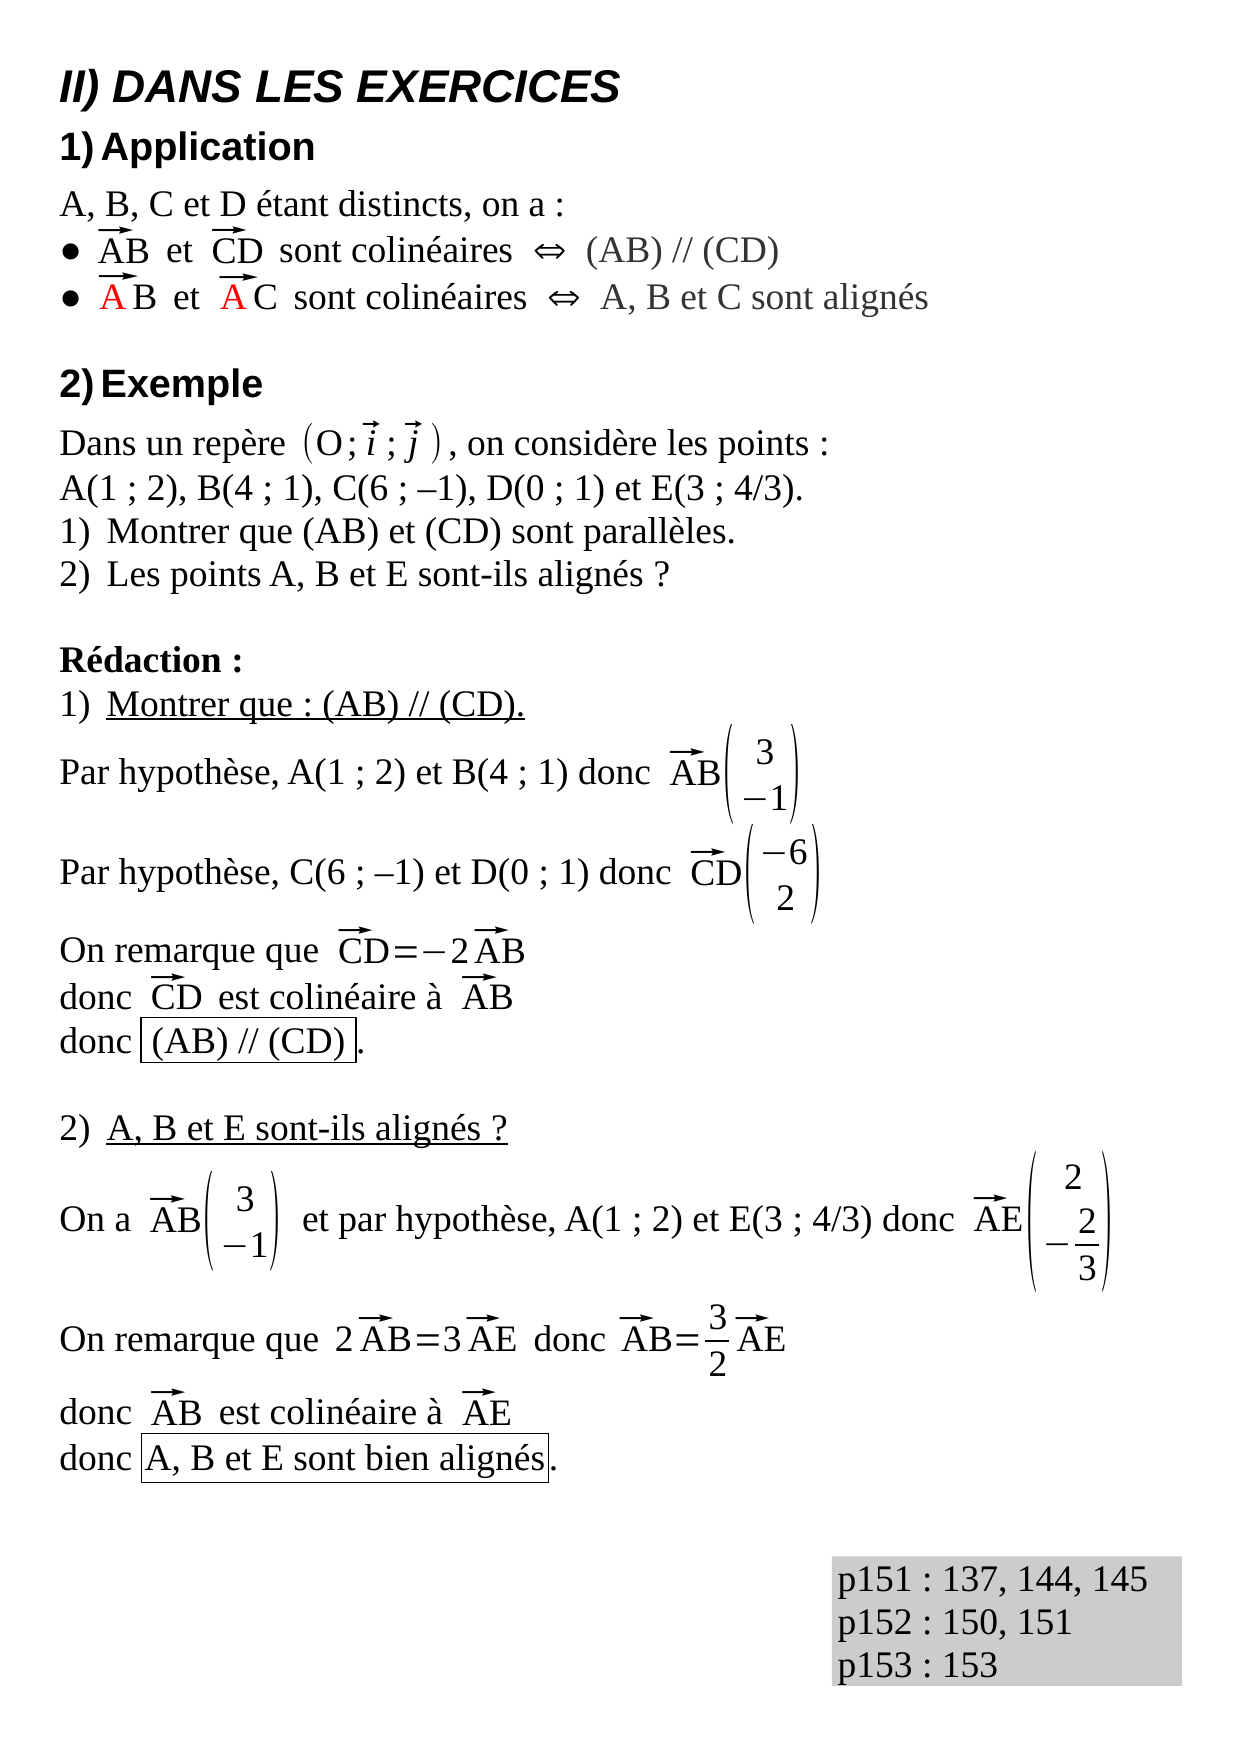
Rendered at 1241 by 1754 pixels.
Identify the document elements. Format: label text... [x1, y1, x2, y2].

text A, B, C et D étant distincts, on a : [59, 181, 1181, 224]
list Montrer que : (AB) // (CD). [59, 681, 1181, 724]
text donc . [59, 1018, 140, 1063]
text donc A, B et E sont bien alignés. [549, 1433, 1181, 1482]
text donc est colinéaire à [59, 1386, 1181, 1433]
text donc . [357, 1018, 1181, 1063]
list Exemple [59, 361, 1181, 406]
text On remarque que [59, 1297, 1181, 1386]
text donc A, B et E sont bien alignés. [59, 1433, 141, 1482]
list et sont colinéaires ⇔ A, B et C sont alignés [59, 271, 1181, 317]
text donc est colinéaire à [59, 971, 1181, 1018]
list et sont colinéaires ⇔ (AB) // (CD) [59, 224, 1181, 271]
list Application [59, 123, 1181, 169]
text On a et par hypothèse, A(1 ; 2) et E(3 ; 4/3) donc [59, 1149, 1181, 1297]
text donc . [142, 1018, 355, 1062]
text Dans un repère , on considère les points : A(1 ; 2), B(4 ; 1), C(6 ; –1), D(0 ; 1) et E(3 ; 4/3). [59, 418, 1181, 508]
text Par hypothèse, C(6 ; –1) et D(0 ; 1) donc [59, 824, 1181, 924]
list Dans les exercices [59, 59, 1181, 112]
list A, B et E sont-ils alignés ? [59, 1106, 1181, 1149]
list Les points A, B et E sont-ils alignés ? [59, 552, 1181, 595]
text Rédaction : [59, 638, 1181, 681]
text Par hypothèse, A(1 ; 2) et B(4 ; 1) donc [59, 724, 1181, 824]
text donc A, B et E sont bien alignés. [142, 1434, 548, 1482]
text On remarque que [59, 924, 1181, 971]
list Montrer que (AB) et (CD) sont parallèles. [59, 508, 1181, 552]
